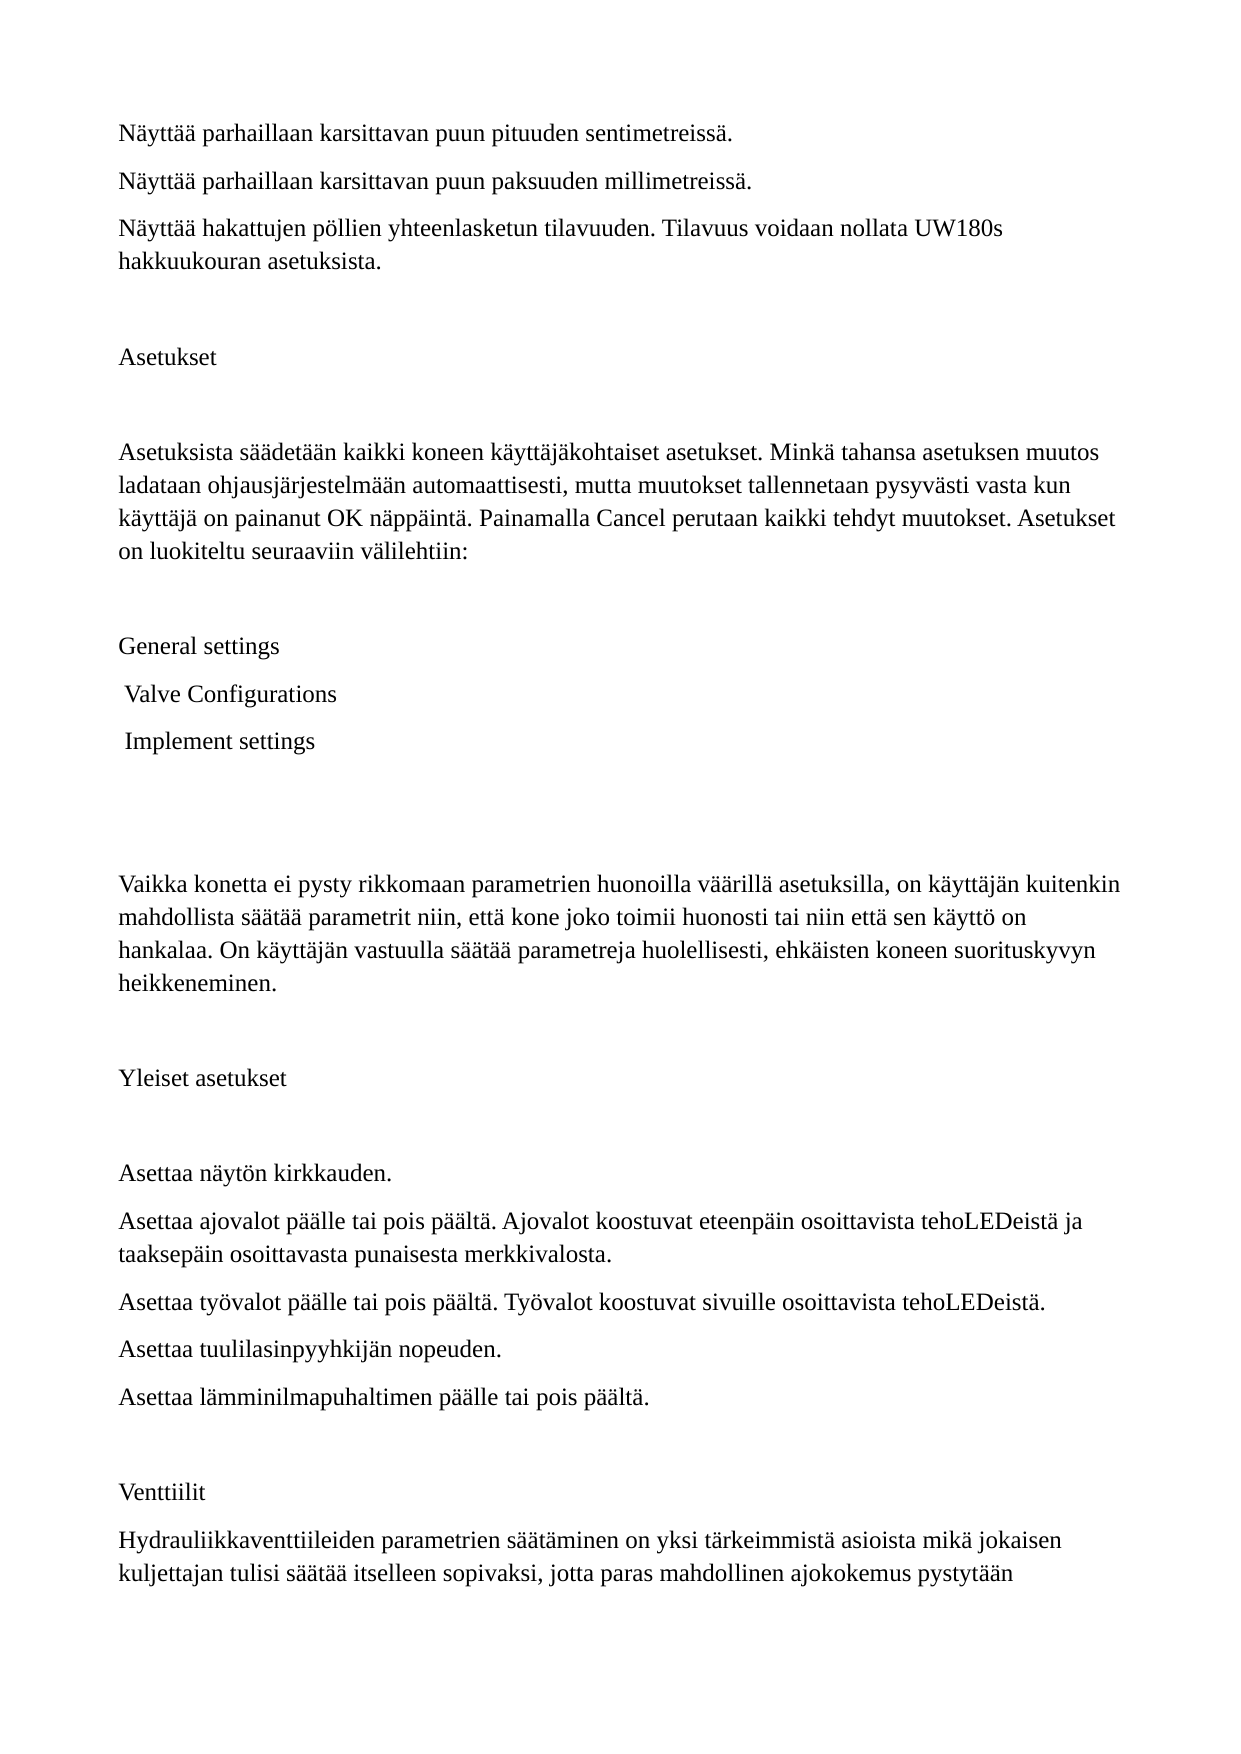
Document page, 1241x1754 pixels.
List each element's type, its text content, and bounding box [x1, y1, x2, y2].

text Valve Configurations [118, 679, 1122, 707]
text Asetuksista säädetään kaikki koneen käyttäjäkohtaiset asetukset. Minkä tahansa asetuksen muutos ladataan ohjausjärjestelmään automaattisesti, mutta muutokset tallennetaan pysyvästi vasta kun käyttäjä on painanut OK näppäintä. Painamalla Cancel perutaan kaikki tehdyt muutokset. Asetukset on luokiteltu seuraaviin välilehtiin: [118, 437, 1122, 564]
text General settings [118, 631, 1122, 660]
text Yleiset asetukset [118, 1063, 1122, 1092]
text Implement settings [118, 726, 1122, 755]
text Näyttää parhaillaan karsittavan puun paksuuden millimetreissä. [118, 166, 1122, 194]
text Asettaa ajovalot päälle tai pois päältä. Ajovalot koostuvat eteenpäin osoittavista tehoLEDeistä ja taaksepäin osoittavasta punaisesta merkkivalosta. [118, 1206, 1122, 1268]
text Asetukset [118, 342, 1122, 370]
text Näyttää hakattujen pöllien yhteenlasketun tilavuuden. Tilavuus voidaan nollata UW180s hakkuukouran asetuksista. [118, 213, 1122, 275]
text Asettaa tuulilasinpyyhkijän nopeuden. [118, 1334, 1122, 1363]
text Hydrauliikkaventtiileiden parametrien säätäminen on yksi tärkeimmistä asioista mikä jokaisen kuljettajan tulisi säätää itselleen sopivaksi, jotta paras mahdollinen ajokokemus pystytään [118, 1525, 1122, 1587]
text Vaikka konetta ei pysty rikkomaan parametrien huonoilla väärillä asetuksilla, on käyttäjän kuitenkin mahdollista säätää parametrit niin, että kone joko toimii huonosti tai niin että sen käyttö on hankalaa. On käyttäjän vastuulla säätää parametreja huolellisesti, ehkäisten koneen suorituskyvyn heikkeneminen. [118, 869, 1122, 997]
text Venttiilit [118, 1477, 1122, 1506]
text Asettaa lämminilmapuhaltimen päälle tai pois päältä. [118, 1382, 1122, 1411]
text Näyttää parhaillaan karsittavan puun pituuden sentimetreissä. [118, 118, 1122, 147]
text Asettaa näytön kirkkauden. [118, 1158, 1122, 1187]
text Asettaa työvalot päälle tai pois päältä. Työvalot koostuvat sivuille osoittavista tehoLEDeistä. [118, 1287, 1122, 1316]
